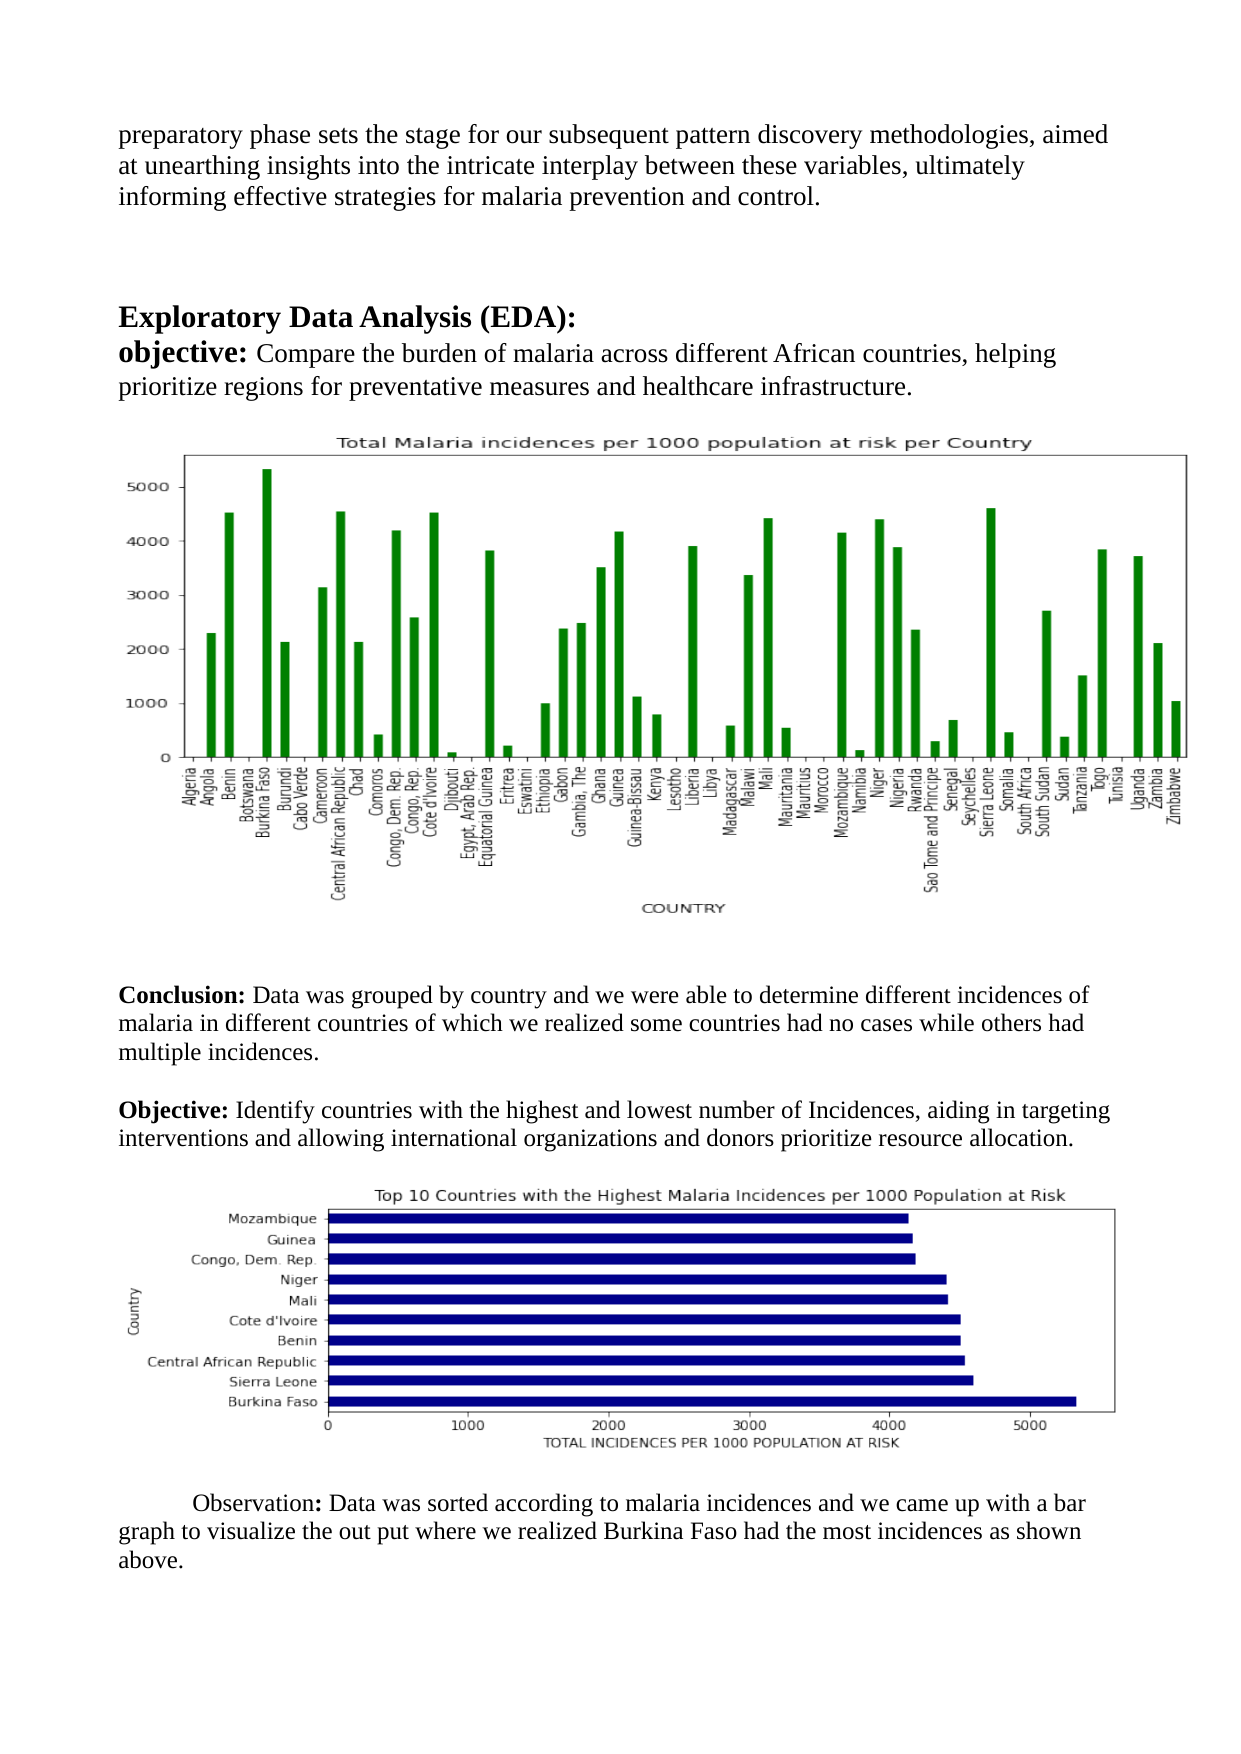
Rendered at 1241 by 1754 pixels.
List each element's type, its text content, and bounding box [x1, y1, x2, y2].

picture [118, 1181, 1123, 1459]
text Observation: Data was sorted according to malaria incidences and we came up with a bar graph to visualize the out put where we realized Burkina Faso had the most incidences as shown above. [118, 1459, 1122, 1574]
picture [112, 429, 1197, 923]
text Exploratory Data Analysis (EDA): [118, 298, 1122, 334]
text Conclusion: Data was grouped by country and we were able to determine different incidences of malaria in different countries of which we realized some countries had no cases while others had multiple incidences. [118, 980, 1122, 1066]
text Objective: Identify countries with the highest and lowest number of Incidences, aiding in targeting interventions and allowing international organizations and donors prioritize resource allocation. [118, 1095, 1122, 1152]
text objective: Compare the burden of malaria across different African countries, helping prioritize regions for preventative measures and healthcare infrastructure. [118, 334, 1122, 401]
text preparatory phase sets the stage for our subsequent pattern discovery methodologies, aimed at unearthing insights into the intricate interplay between these variables, ultimately informing effective strategies for malaria prevention and control. [118, 118, 1122, 212]
